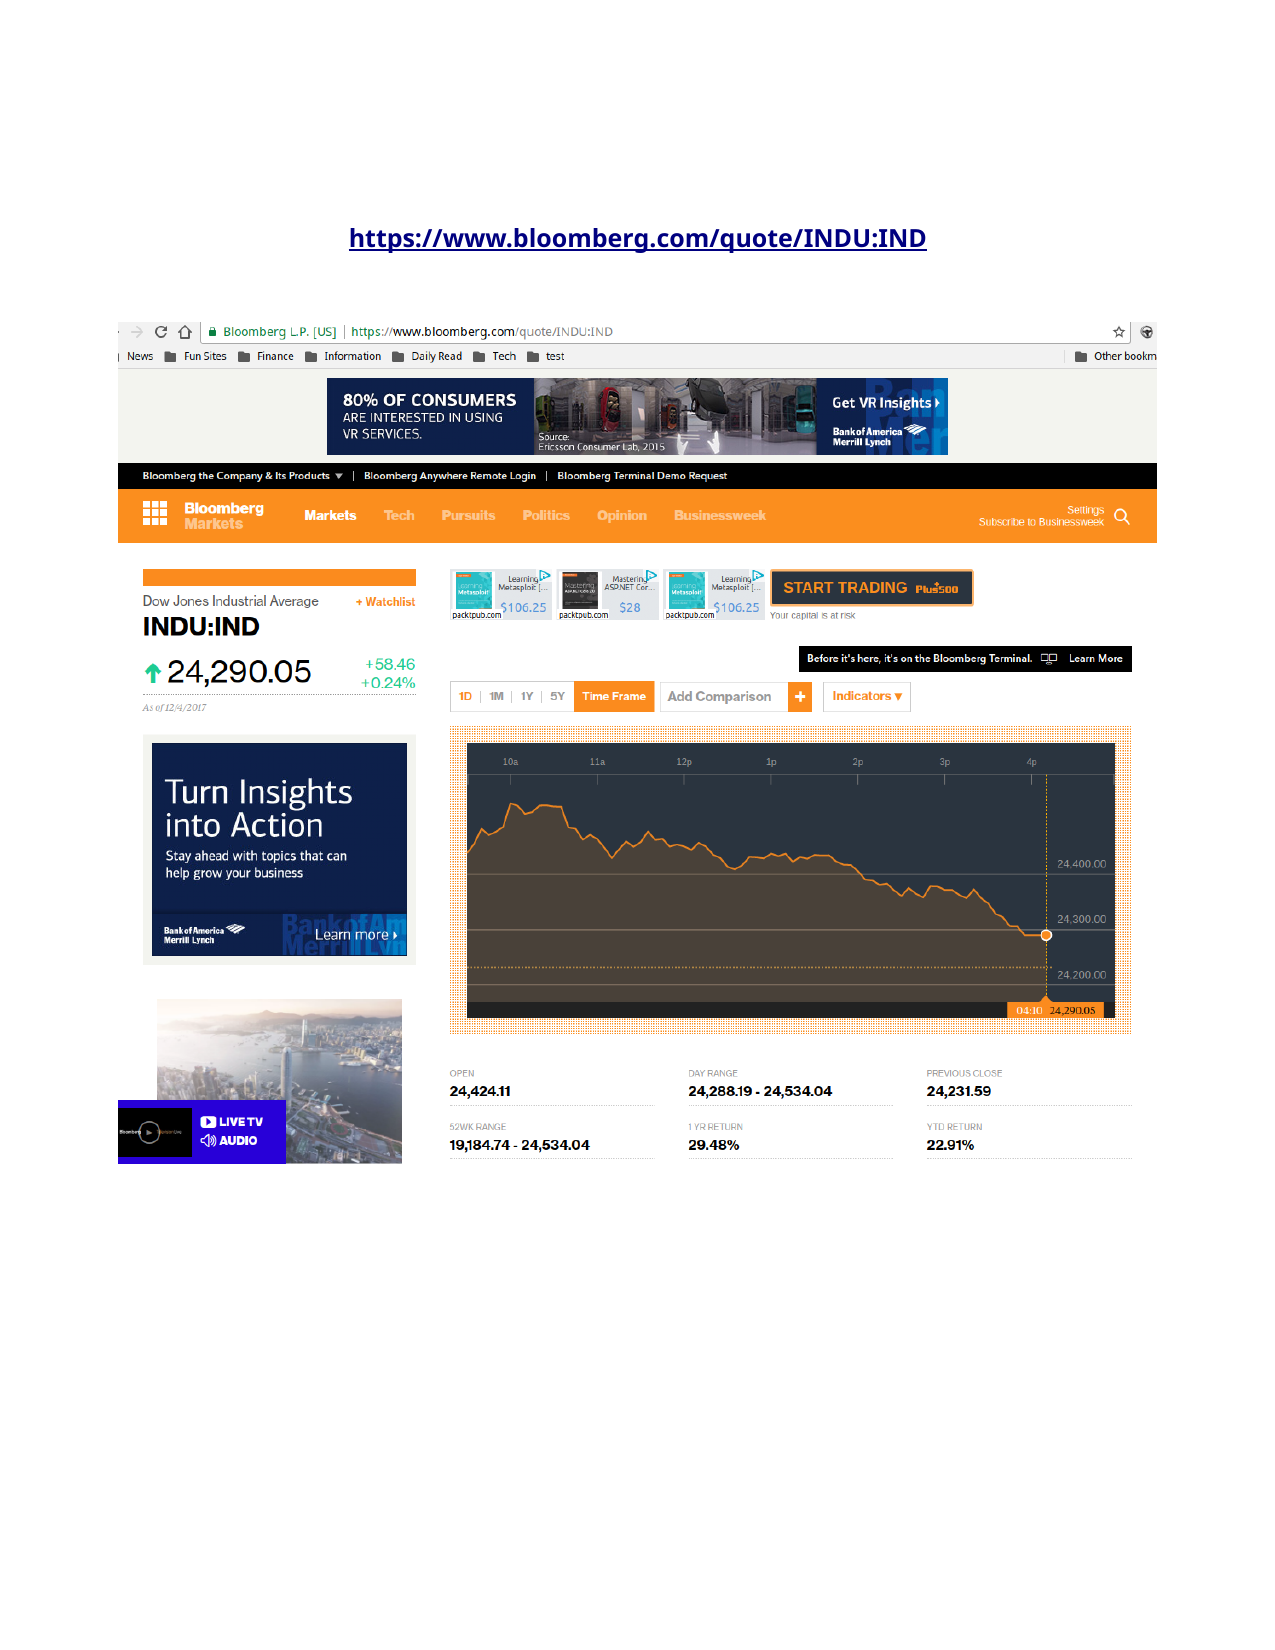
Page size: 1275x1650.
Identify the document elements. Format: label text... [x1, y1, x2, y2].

picture [118, 322, 1157, 1164]
text https://www.bloomberg.com/quote/INDU:IND [118, 220, 1157, 254]
